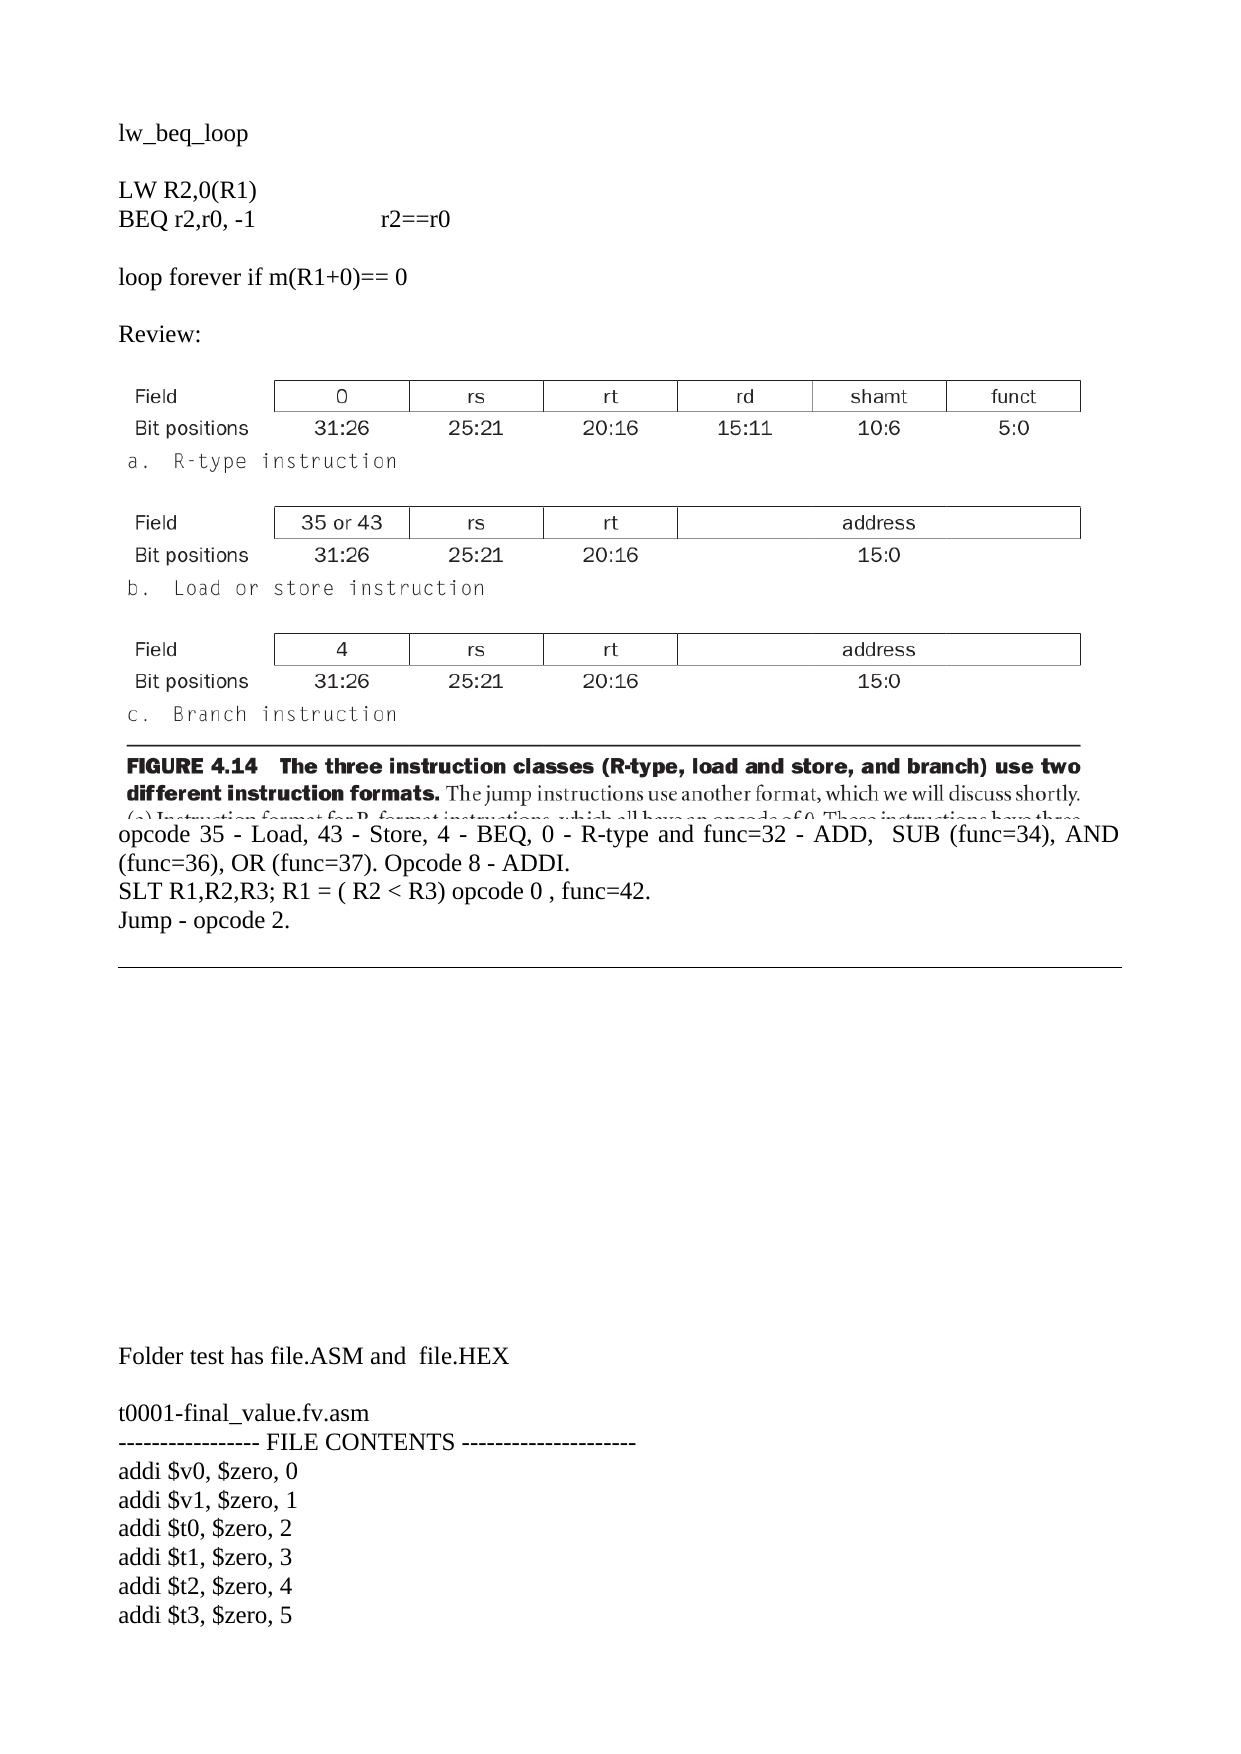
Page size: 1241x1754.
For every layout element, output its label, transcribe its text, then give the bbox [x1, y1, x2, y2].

text lw_beq_loop [118, 118, 1122, 147]
text Jump - opcode 2. [118, 905, 1122, 934]
text Review: [118, 319, 1122, 348]
text BEQ r2,r0, -1 r2==r0 [118, 204, 1122, 233]
text LW R2,0(R1) [118, 176, 1122, 204]
text addi $t1, $zero, 3 [118, 1542, 1122, 1571]
text loop forever if m(R1+0)== 0 [118, 262, 1122, 291]
text addi $v0, $zero, 0 [118, 1456, 1122, 1485]
text t0001-final_value.fv.asm [118, 1398, 1122, 1427]
text addi $t3, $zero, 5 [118, 1600, 1122, 1628]
picture [118, 348, 1123, 819]
text Folder test has file.ASM and file.HEX [118, 1341, 1122, 1370]
text SLT R1,R2,R3; R1 = ( R2 < R3) opcode 0 , func=42. [118, 876, 1122, 905]
text addi $v1, $zero, 1 [118, 1485, 1122, 1513]
text addi $t0, $zero, 2 [118, 1513, 1122, 1542]
text opcode 35 - Load, 43 - Store, 4 - BEQ, 0 - R-type and func=32 - ADD, SUB (func=34), AND (func=36), OR (func=37). Opcode 8 - ADDI. [118, 819, 1122, 876]
text ----------------- FILE CONTENTS --------------------- [118, 1427, 1122, 1456]
text addi $t2, $zero, 4 [118, 1571, 1122, 1600]
